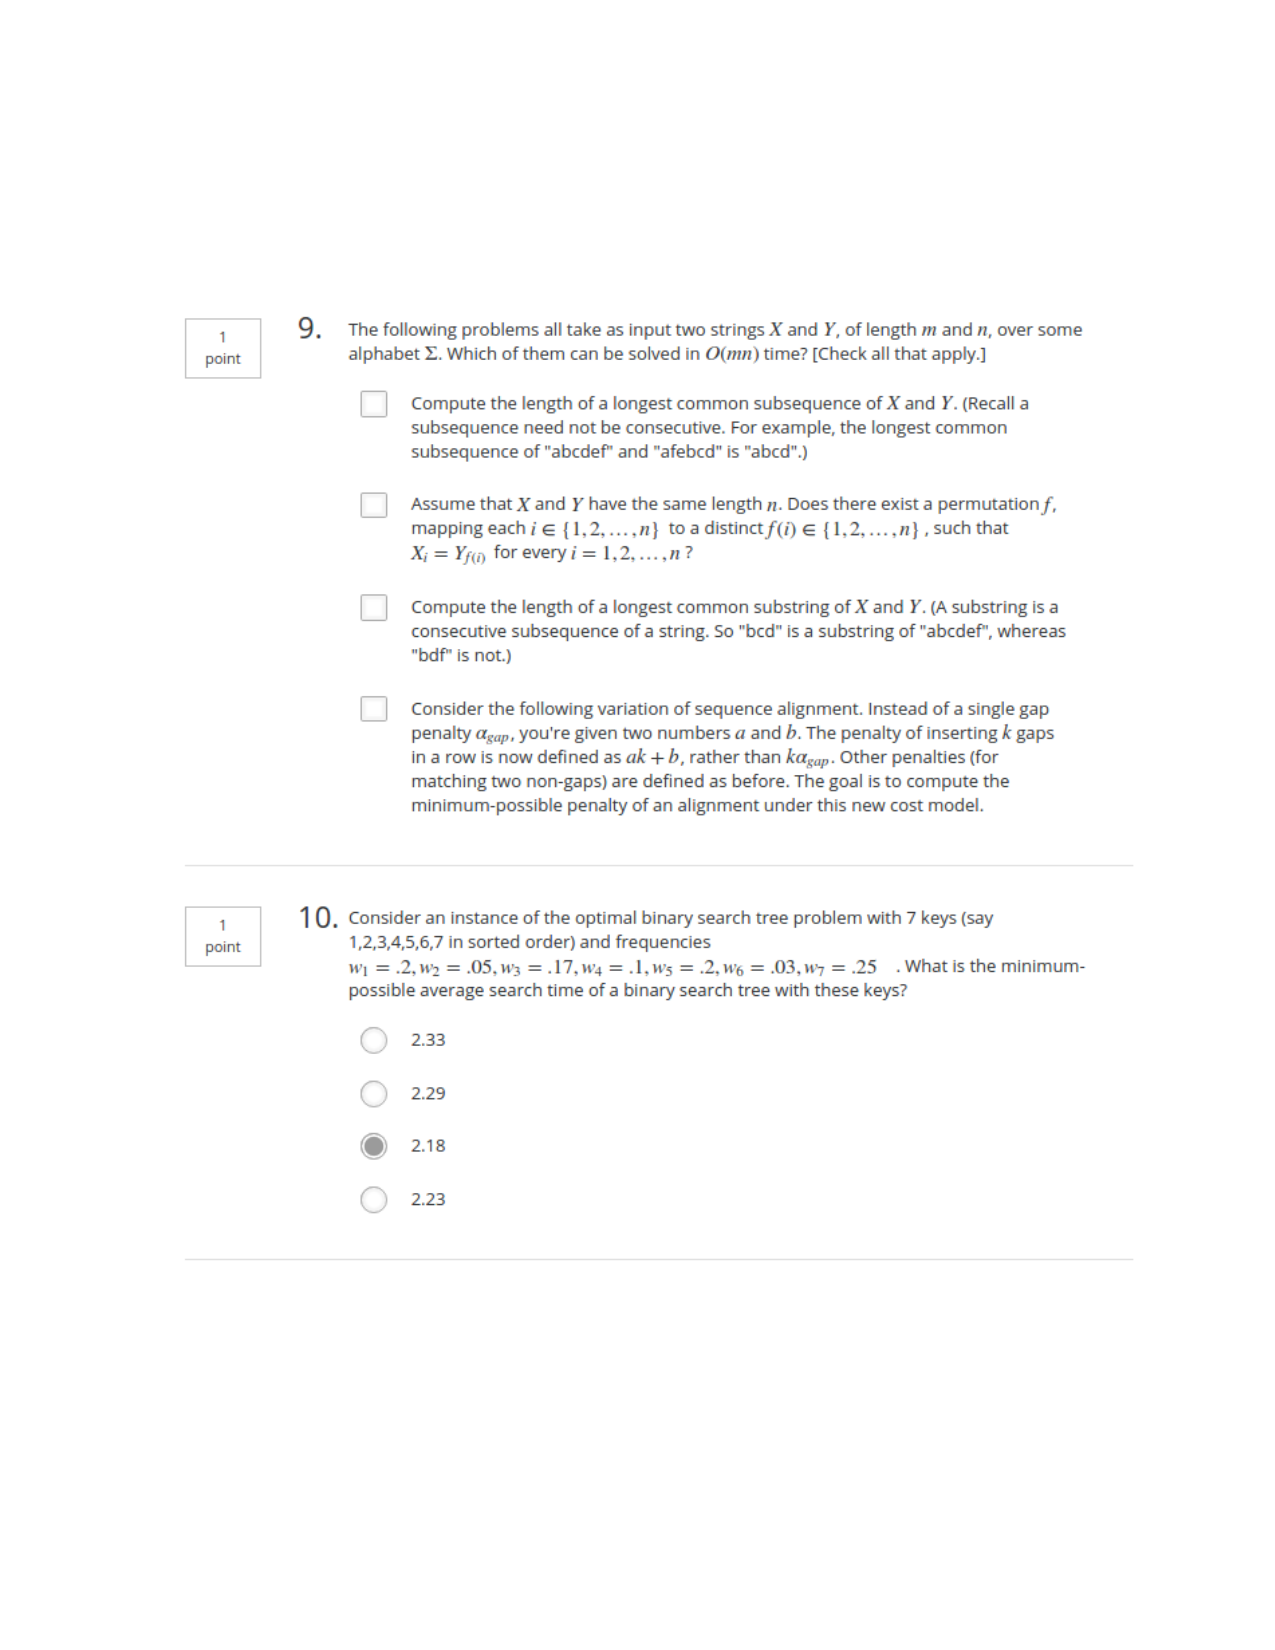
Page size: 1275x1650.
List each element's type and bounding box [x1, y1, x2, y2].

picture [94, 289, 1134, 1263]
